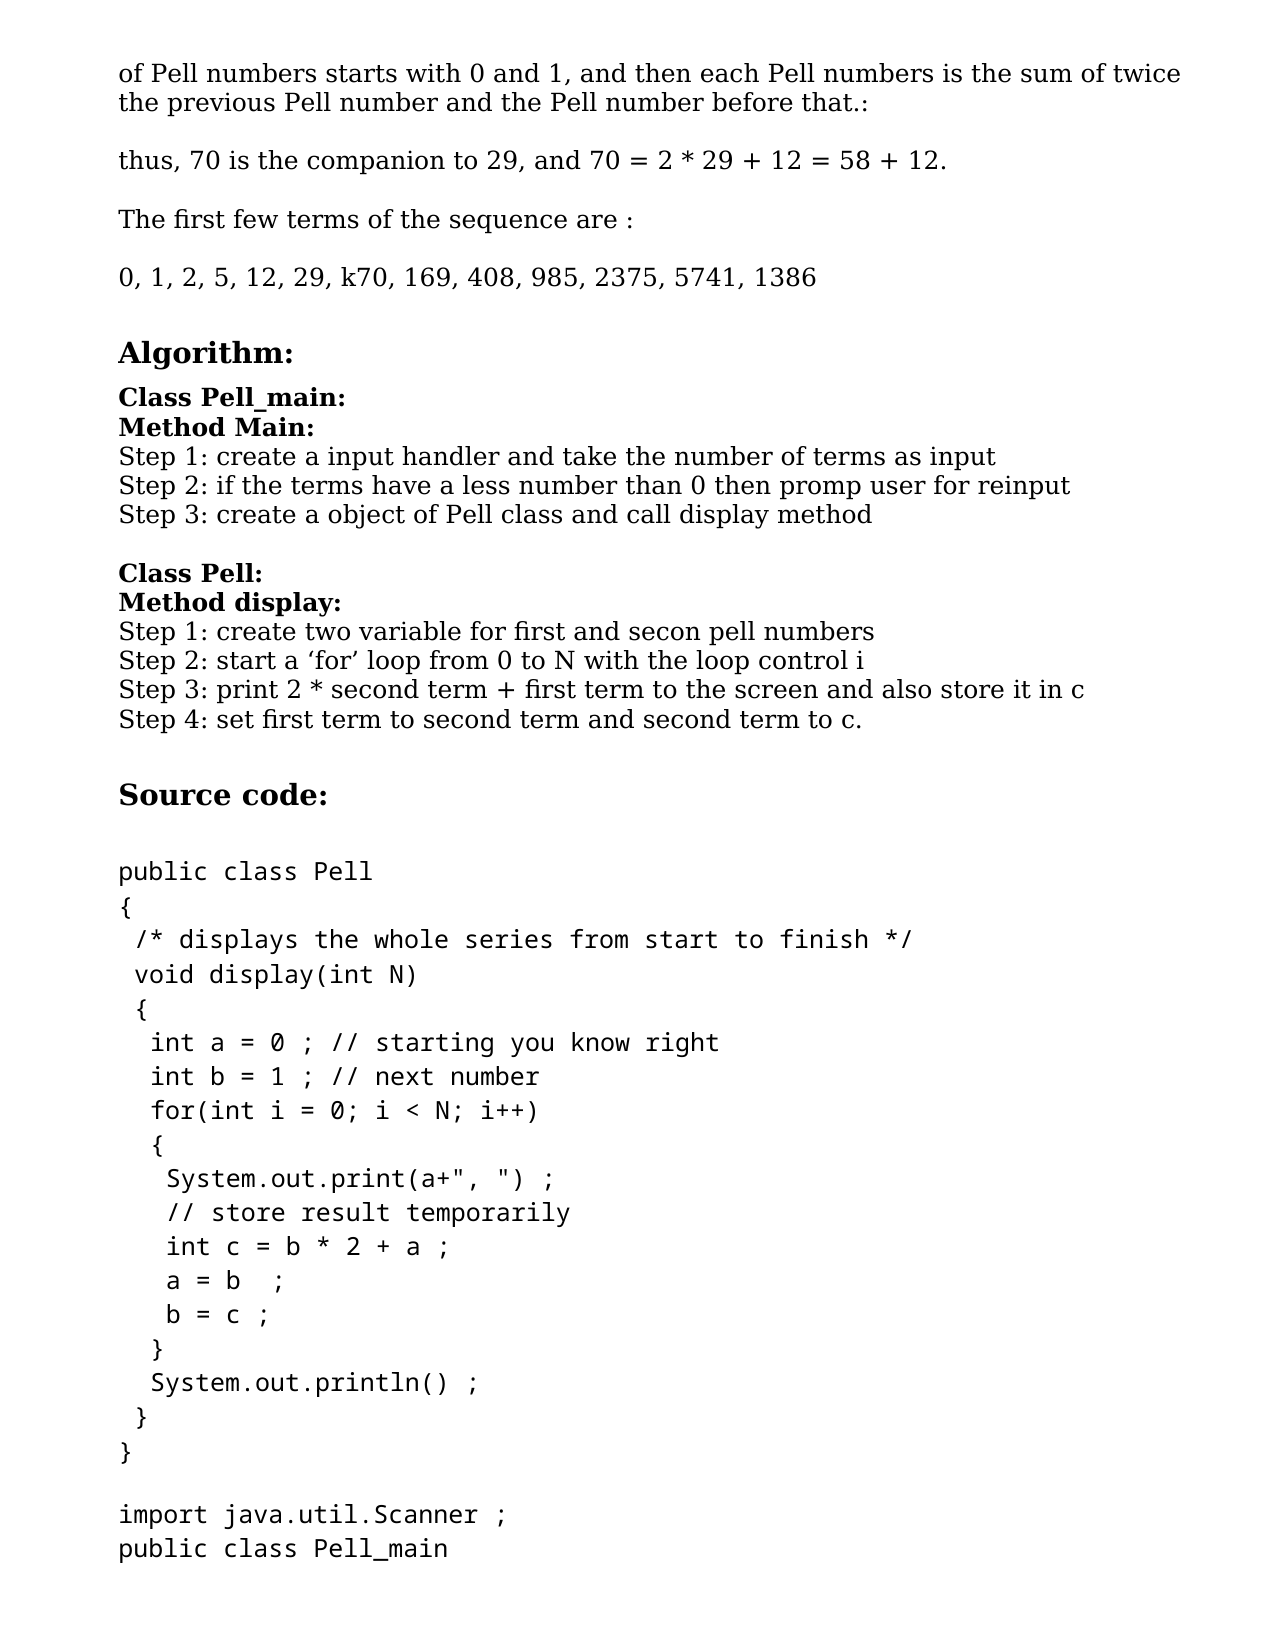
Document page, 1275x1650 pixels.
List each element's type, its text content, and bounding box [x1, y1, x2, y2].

subtitle Algorithm: [118, 336, 1216, 371]
text import java.util.Scanner ; public class Pell_main [118, 1467, 1216, 1564]
text of Pell numbers starts with 0 and 1, and then each Pell numbers is the sum of twice the previous Pell number and the Pell number before that.: thus, 70 is the companion to 29, and 70 = 2 * 29 + 12 = 58 + 12. The first few terms of the sequence are : 0, 1, 2, 5, 12, 29, k70, 169, 408, 985, 2375, 5741, 1386 [118, 59, 1216, 292]
text public class Pell { /* displays the whole series from start to finish */ void display(int N) { int a = 0 ; // starting you know right int b = 1 ; // next number for(int i = 0; i < N; i++) { System.out.print(a+", ") ; // store result temporarily int c = b * 2 + a ; a = b ; b = c ; } System.out.println() ; } } [118, 825, 1216, 1467]
subtitle Source code: [118, 778, 1216, 812]
text Class Pell_main: Method Main: Step 1: create a input handler and take the number of terms as input Step 2: if the terms have a less number than 0 then promp user for reinput Step 3: create a object of Pell class and call display method Class Pell: Method display: Step 1: create two variable for first and secon pell numbers Step 2: start a ‘for’ loop from 0 to N with the loop control i Step 3: print 2 * second term + first term to the screen and also store it in c Step 4: set first term to second term and second term to c. [118, 383, 1216, 734]
